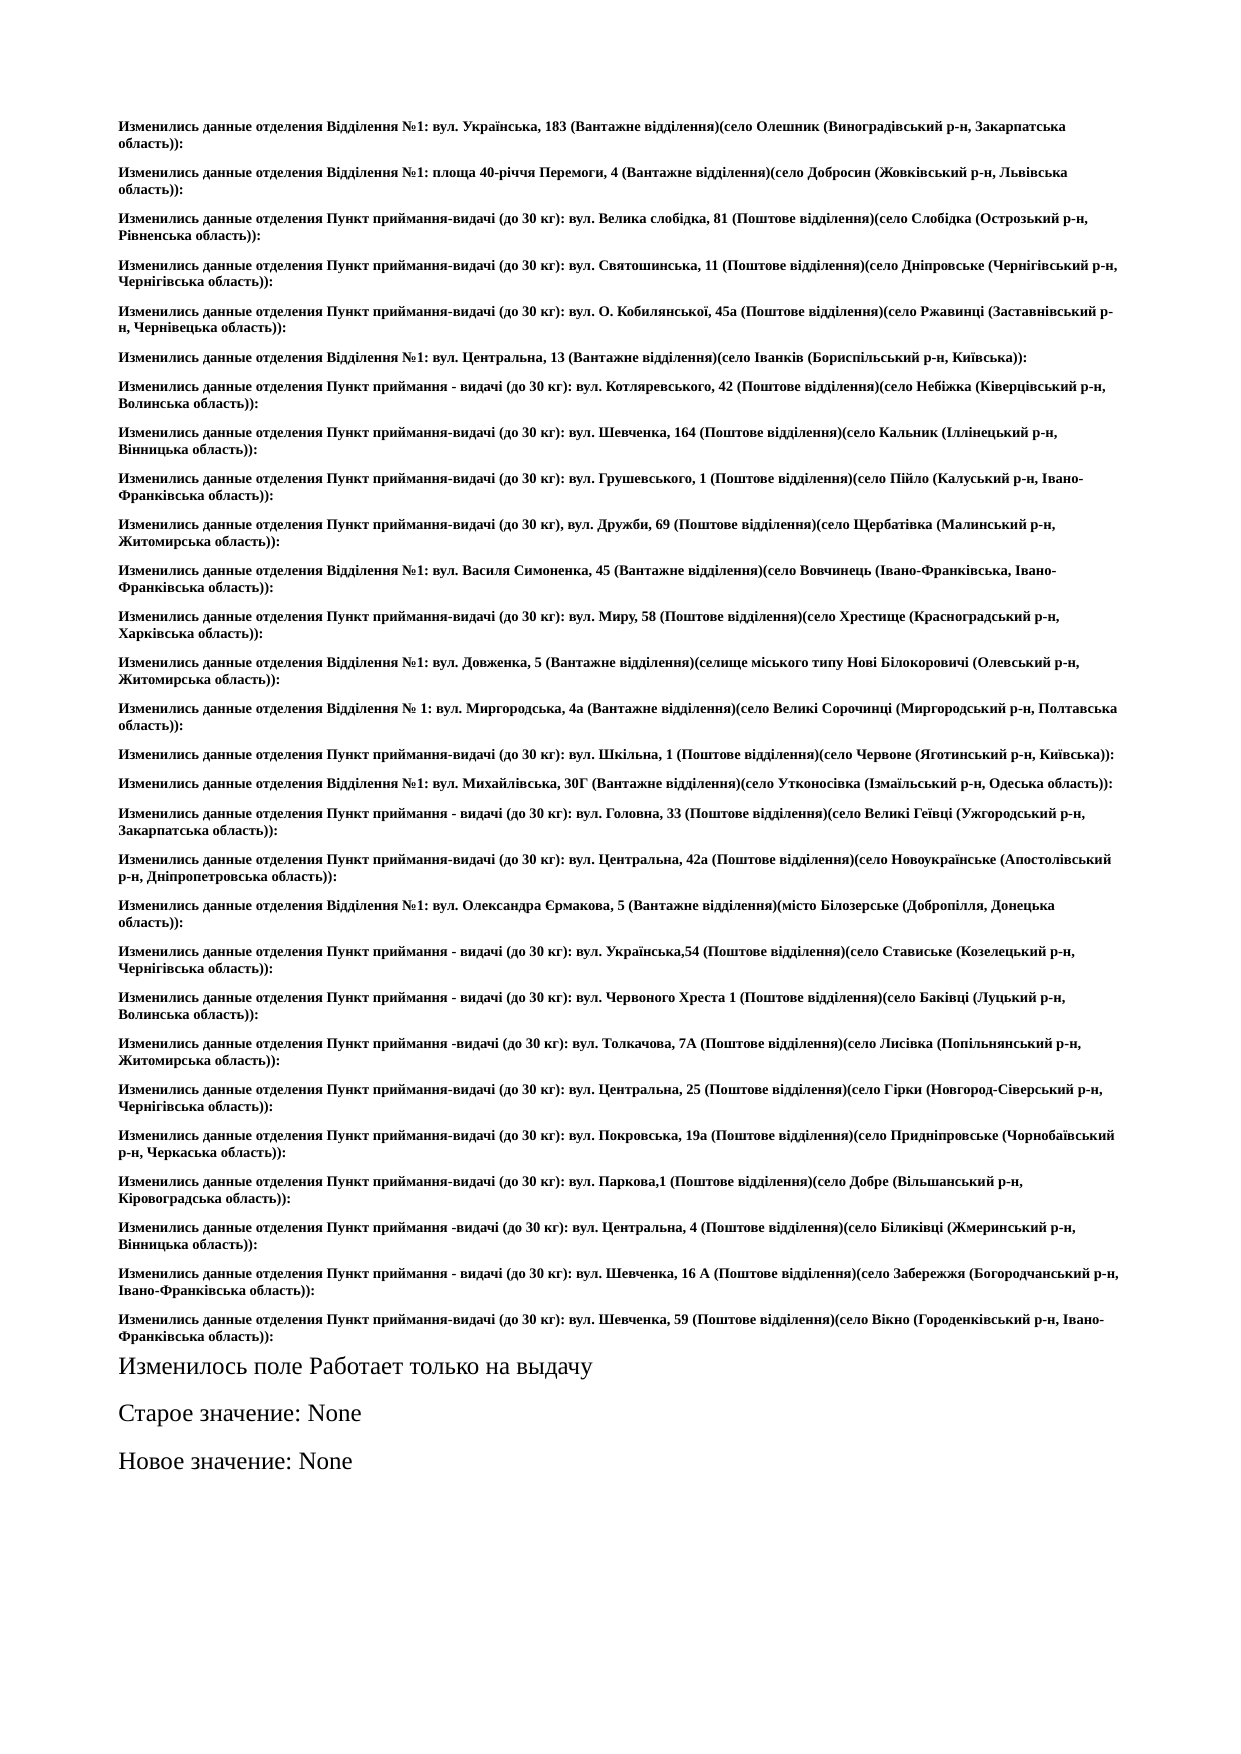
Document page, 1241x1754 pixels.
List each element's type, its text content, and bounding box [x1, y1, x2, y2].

subtitle Изменились данные отделения Відділення №1: вул. Довженка, 5 (Вантажне відділення)(селище міського типу Нові Білокоровичі (Олевський р-н, Житомирська область)): [118, 654, 1122, 687]
subtitle Изменились данные отделения Відділення №1: вул. Українська, 183 (Вантажне відділення)(село Олешник (Виноградівський р-н, Закарпатська область)): [118, 118, 1122, 152]
text Новое значение: None [118, 1446, 1122, 1475]
subtitle Изменились данные отделения Пункт приймання-видачі (до 30 кг): вул. Покровська, 19а (Поштове відділення)(село Придніпровське (Чорнобаївський р-н, Черкаська область)): [118, 1127, 1122, 1160]
subtitle Изменились данные отделения Пункт приймання-видачі (до 30 кг): вул. Шевченка, 59 (Поштове відділення)(село Вікно (Городенківський р-н, Івано-Франківська область)): [118, 1311, 1122, 1344]
subtitle Изменились данные отделения Відділення №1: вул. Михайлівська, 30Г (Вантажне відділення)(село Утконосівка (Ізмаїльський р-н, Одеська область)): [118, 775, 1122, 792]
subtitle Изменились данные отделения Відділення №1: площа 40-річчя Перемоги, 4 (Вантажне відділення)(село Добросин (Жовківський р-н, Львівська область)): [118, 164, 1122, 198]
subtitle Изменились данные отделения Пункт приймання-видачі (до 30 кг): вул. Центральна, 25 (Поштове відділення)(село Гірки (Новгород-Сіверський р-н, Чернігівська область)): [118, 1081, 1122, 1114]
subtitle Изменились данные отделения Пункт приймання - видачі (до 30 кг): вул. Шевченка, 16 А (Поштове відділення)(село Забережжя (Богородчанський р-н, Івано-Франківська область)): [118, 1265, 1122, 1298]
subtitle Изменились данные отделения Пункт приймання -видачі (до 30 кг): вул. Толкачова, 7А (Поштове відділення)(село Лисівка (Попільнянський р-н, Житомирська область)): [118, 1035, 1122, 1068]
subtitle Изменились данные отделения Пункт приймання-видачі (до 30 кг): вул. Шкільна, 1 (Поштове відділення)(село Червоне (Яготинський р-н, Київська)): [118, 746, 1122, 763]
subtitle Изменились данные отделения Пункт приймання - видачі (до 30 кг): вул. Котляревського, 42 (Поштове відділення)(село Небіжка (Ківерцівський р-н, Волинська область)): [118, 378, 1122, 411]
subtitle Изменились данные отделения Відділення №1: вул. Центральна, 13 (Вантажне відділення)(село Іванків (Бориспільський р-н, Київська)): [118, 348, 1122, 365]
subtitle Изменились данные отделения Пункт приймання - видачі (до 30 кг): вул. Українська,54 (Поштове відділення)(село Ставиське (Козелецький р-н, Чернігівська область)): [118, 943, 1122, 976]
subtitle Изменились данные отделения Пункт приймання -видачі (до 30 кг): вул. Центральна, 4 (Поштове відділення)(село Біликівці (Жмеринський р-н, Вінницька область)): [118, 1219, 1122, 1252]
subtitle Изменились данные отделения Пункт приймання-видачі (до 30 кг): вул. Миру, 58 (Поштове відділення)(село Хрестище (Красноградський р-н, Харківська область)): [118, 608, 1122, 641]
subtitle Изменились данные отделения Пункт приймання-видачі (до 30 кг): вул. Центральна, 42а (Поштове відділення)(село Новоукраїнське (Апостолівський р-н, Дніпропетровська область)): [118, 851, 1122, 884]
subtitle Изменились данные отделения Пункт приймання-видачі (до 30 кг), вул. Дружби, 69 (Поштове відділення)(село Щербатівка (Малинський р-н, Житомирська область)): [118, 516, 1122, 549]
subtitle Изменились данные отделения Пункт приймання-видачі (до 30 кг): вул. Велика слобідка, 81 (Поштове відділення)(село Слобідка (Острозький р-н, Рівненська область)): [118, 210, 1122, 244]
subtitle Изменились данные отделения Пункт приймання-видачі (до 30 кг): вул. О. Кобилянської, 45а (Поштове відділення)(село Ржавинці (Заставнівський р-н, Чернівецька область)): [118, 302, 1122, 336]
subtitle Изменились данные отделения Пункт приймання-видачі (до 30 кг): вул. Паркова,1 (Поштове відділення)(село Добре (Вільшанський р-н, Кіровоградська область)): [118, 1173, 1122, 1206]
subtitle Изменились данные отделения Відділення № 1: вул. Миргородська, 4а (Вантажне відділення)(село Великі Сорочинці (Миргородський р-н, Полтавська область)): [118, 700, 1122, 733]
subtitle Изменились данные отделения Пункт приймання-видачі (до 30 кг): вул. Грушевського, 1 (Поштове відділення)(село Пійло (Калуський р-н, Івано-Франківська область)): [118, 470, 1122, 503]
subtitle Изменились данные отделения Пункт приймання-видачі (до 30 кг): вул. Шевченка, 164 (Поштове відділення)(село Кальник (Іллінецький р-н, Вінницька область)): [118, 424, 1122, 457]
subtitle Изменились данные отделения Пункт приймання-видачі (до 30 кг): вул. Святошинська, 11 (Поштове відділення)(село Дніпровське (Чернігівський р-н, Чернігівська область)): [118, 256, 1122, 290]
subtitle Изменились данные отделения Відділення №1: вул. Василя Симоненка, 45 (Вантажне відділення)(село Вовчинець (Івано-Франківська, Івано-Франківська область)): [118, 562, 1122, 595]
subtitle Изменились данные отделения Пункт приймання - видачі (до 30 кг): вул. Червоного Хреста 1 (Поштове відділення)(село Баківці (Луцький р-н, Волинська область)): [118, 989, 1122, 1022]
text Изменилось поле Работает только на выдачу [118, 1351, 1122, 1379]
text Старое значение: None [118, 1398, 1122, 1427]
subtitle Изменились данные отделения Пункт приймання - видачі (до 30 кг): вул. Головна, 33 (Поштове відділення)(село Великі Геївці (Ужгородський р-н, Закарпатська область)): [118, 804, 1122, 838]
subtitle Изменились данные отделения Відділення №1: вул. Олександра Єрмакова, 5 (Вантажне відділення)(місто Білозерське (Добропілля, Донецька область)): [118, 897, 1122, 930]
